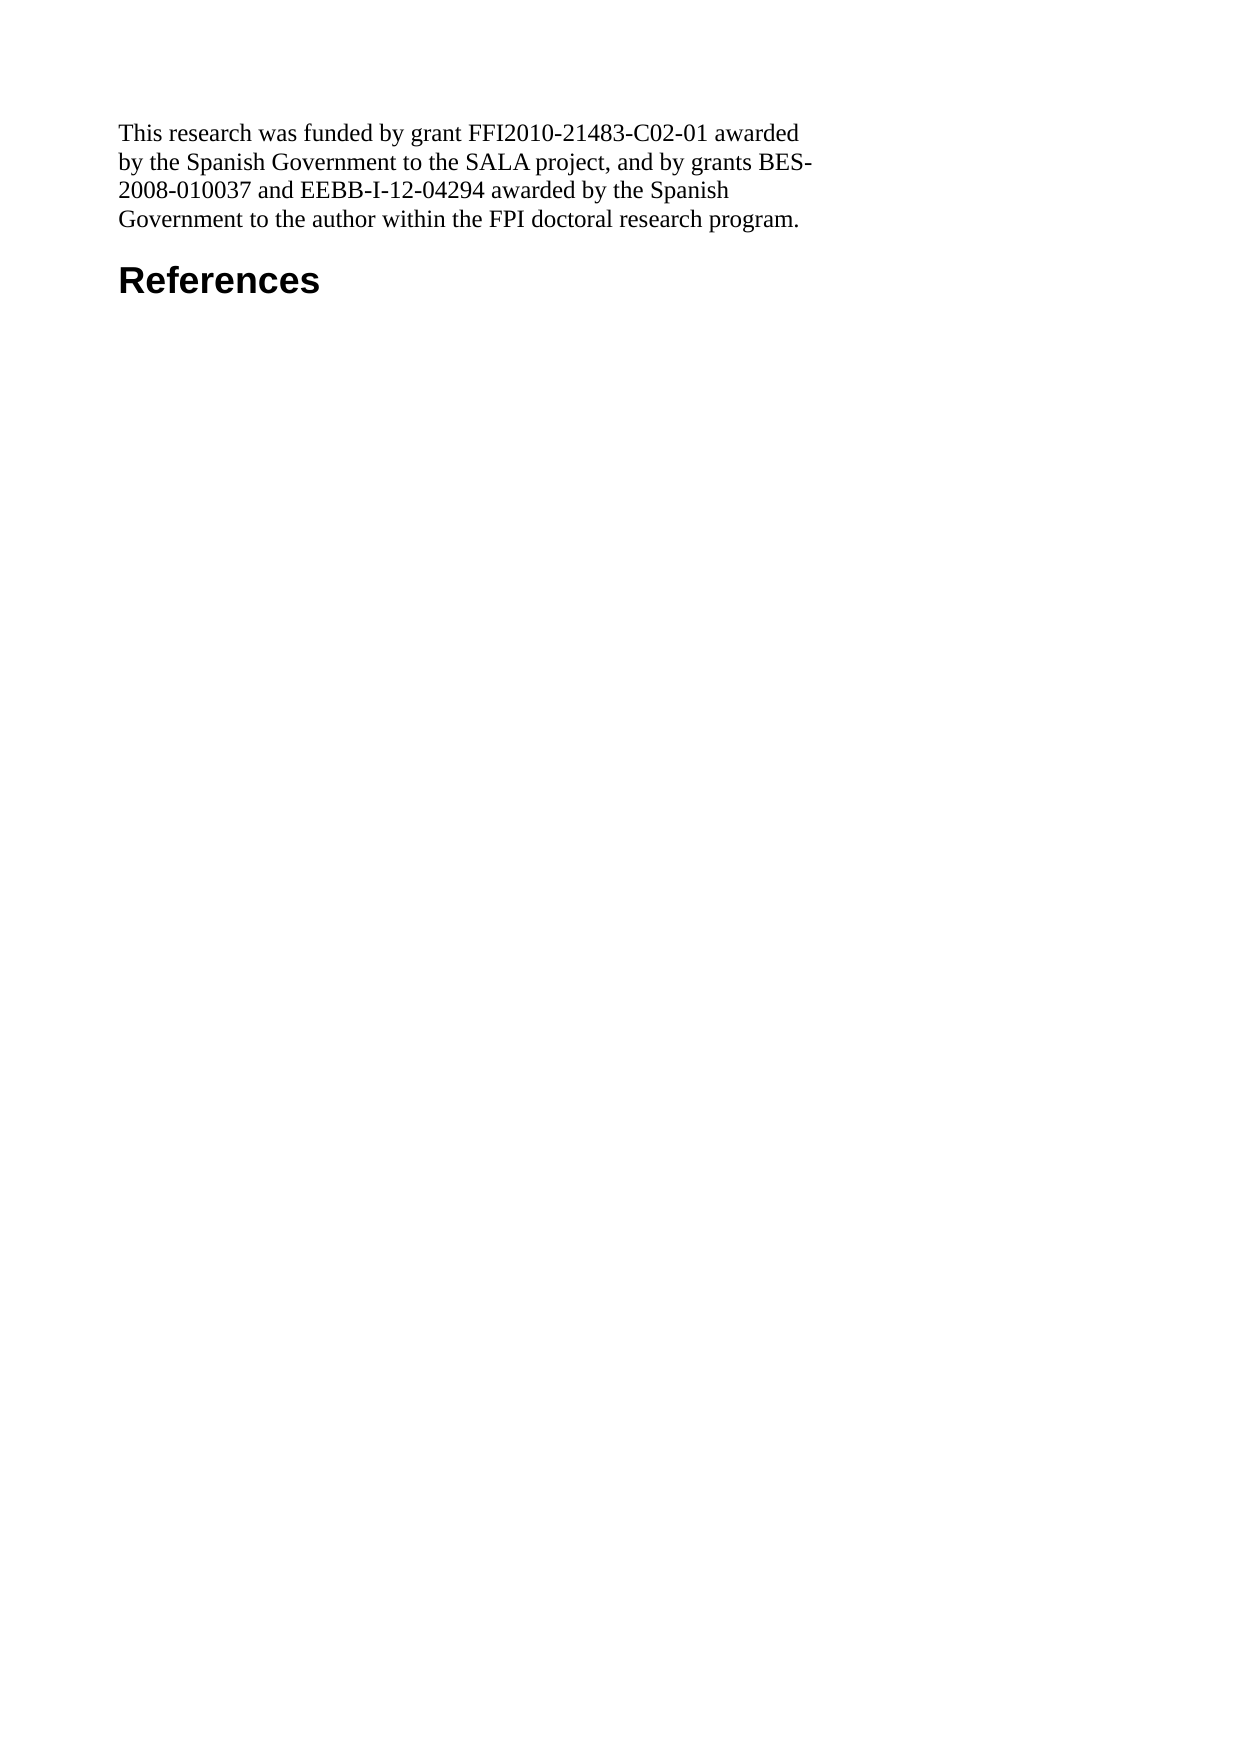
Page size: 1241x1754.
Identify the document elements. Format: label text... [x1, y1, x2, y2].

text References [118, 258, 827, 301]
text This research was funded by grant FFI2010-21483-C02-01 awarded by the Spanish Government to the SALA project, and by grants BES-2008-010037 and EEBB-I-12-04294 awarded by the Spanish Government to the author within the FPI doctoral research program. [118, 118, 827, 233]
